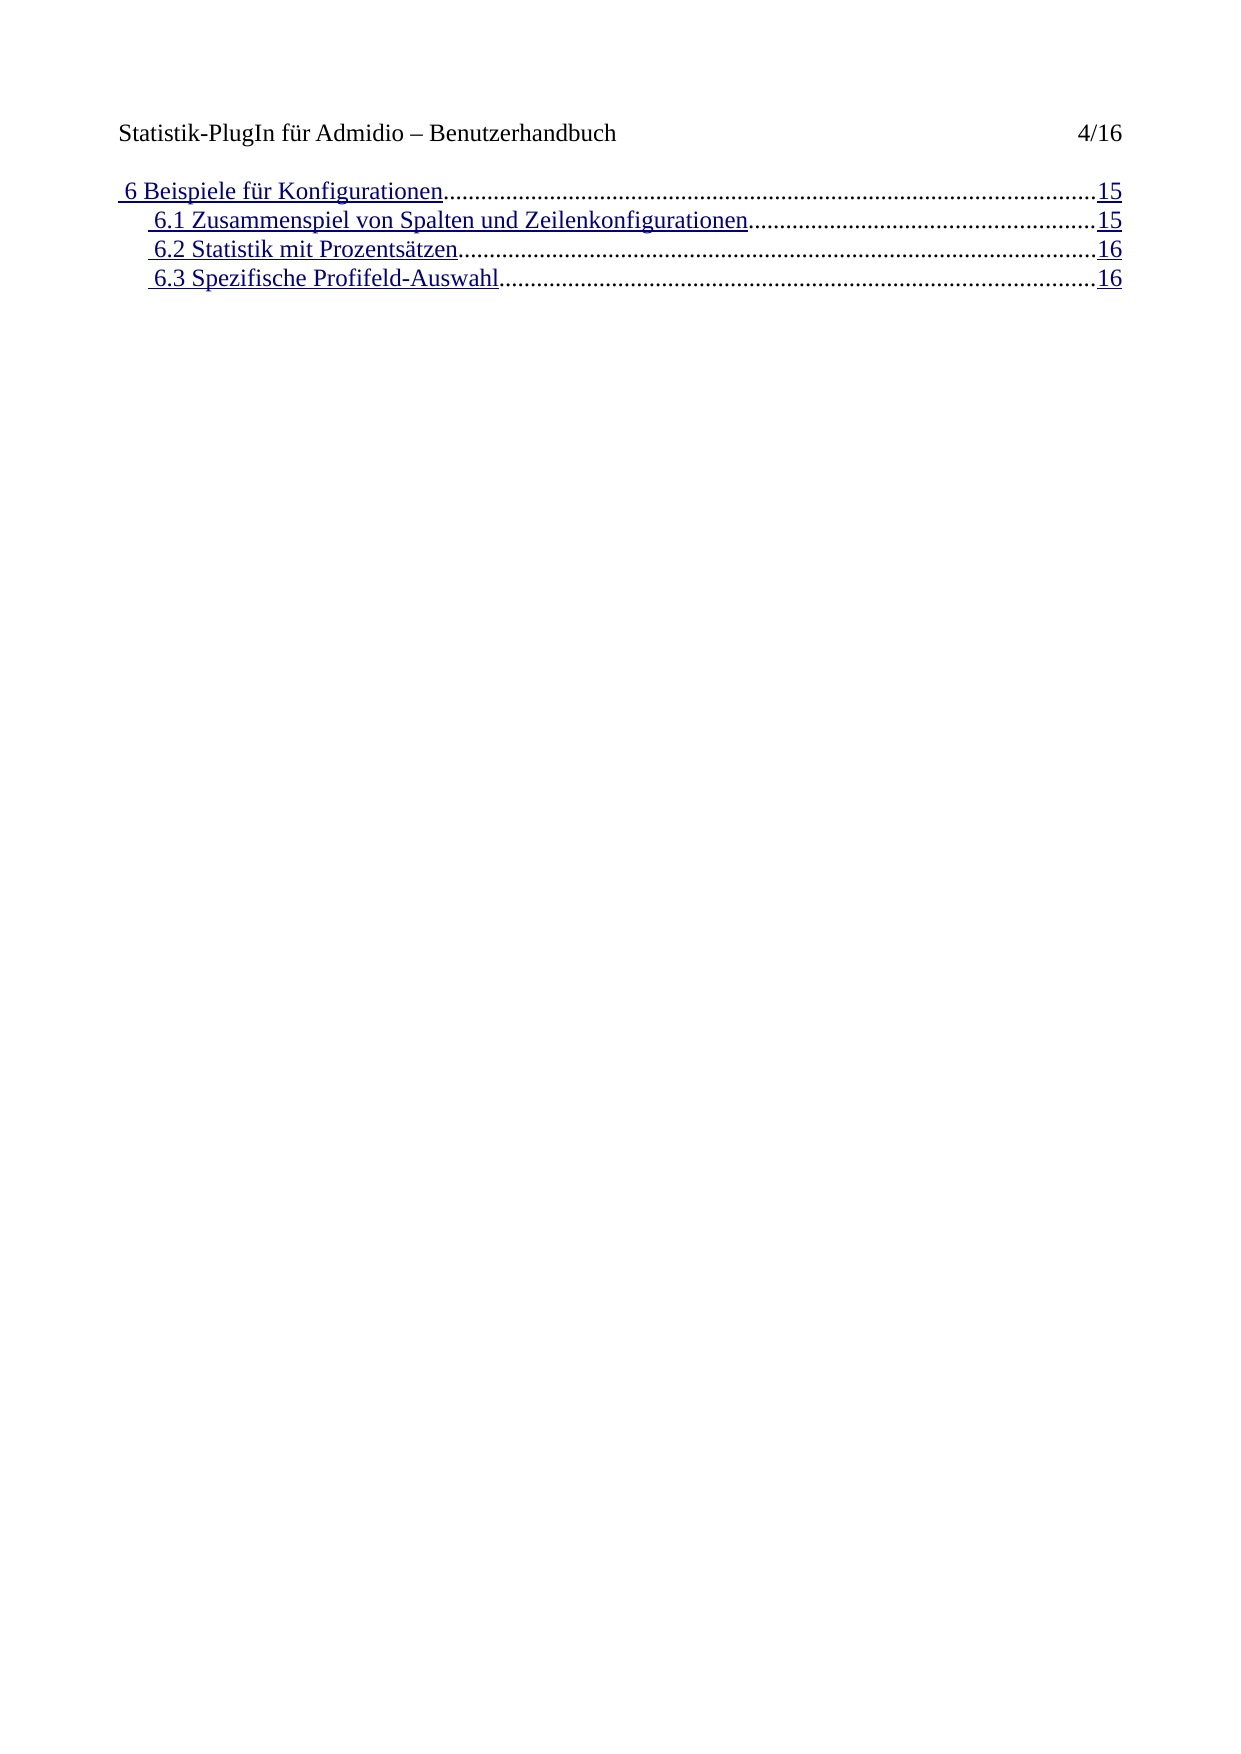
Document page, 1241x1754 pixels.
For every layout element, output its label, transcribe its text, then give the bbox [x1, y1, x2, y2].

text 6 Beispiele für Konfigurationen 15 [118, 176, 1122, 205]
text 6.1 Zusammenspiel von Spalten und Zeilenkonfigurationen 15 [148, 205, 1122, 234]
text 6.3 Spezifische Profifeld-Auswahl 16 [148, 263, 1122, 291]
text 6.2 Statistik mit Prozentsätzen 16 [148, 234, 1122, 263]
